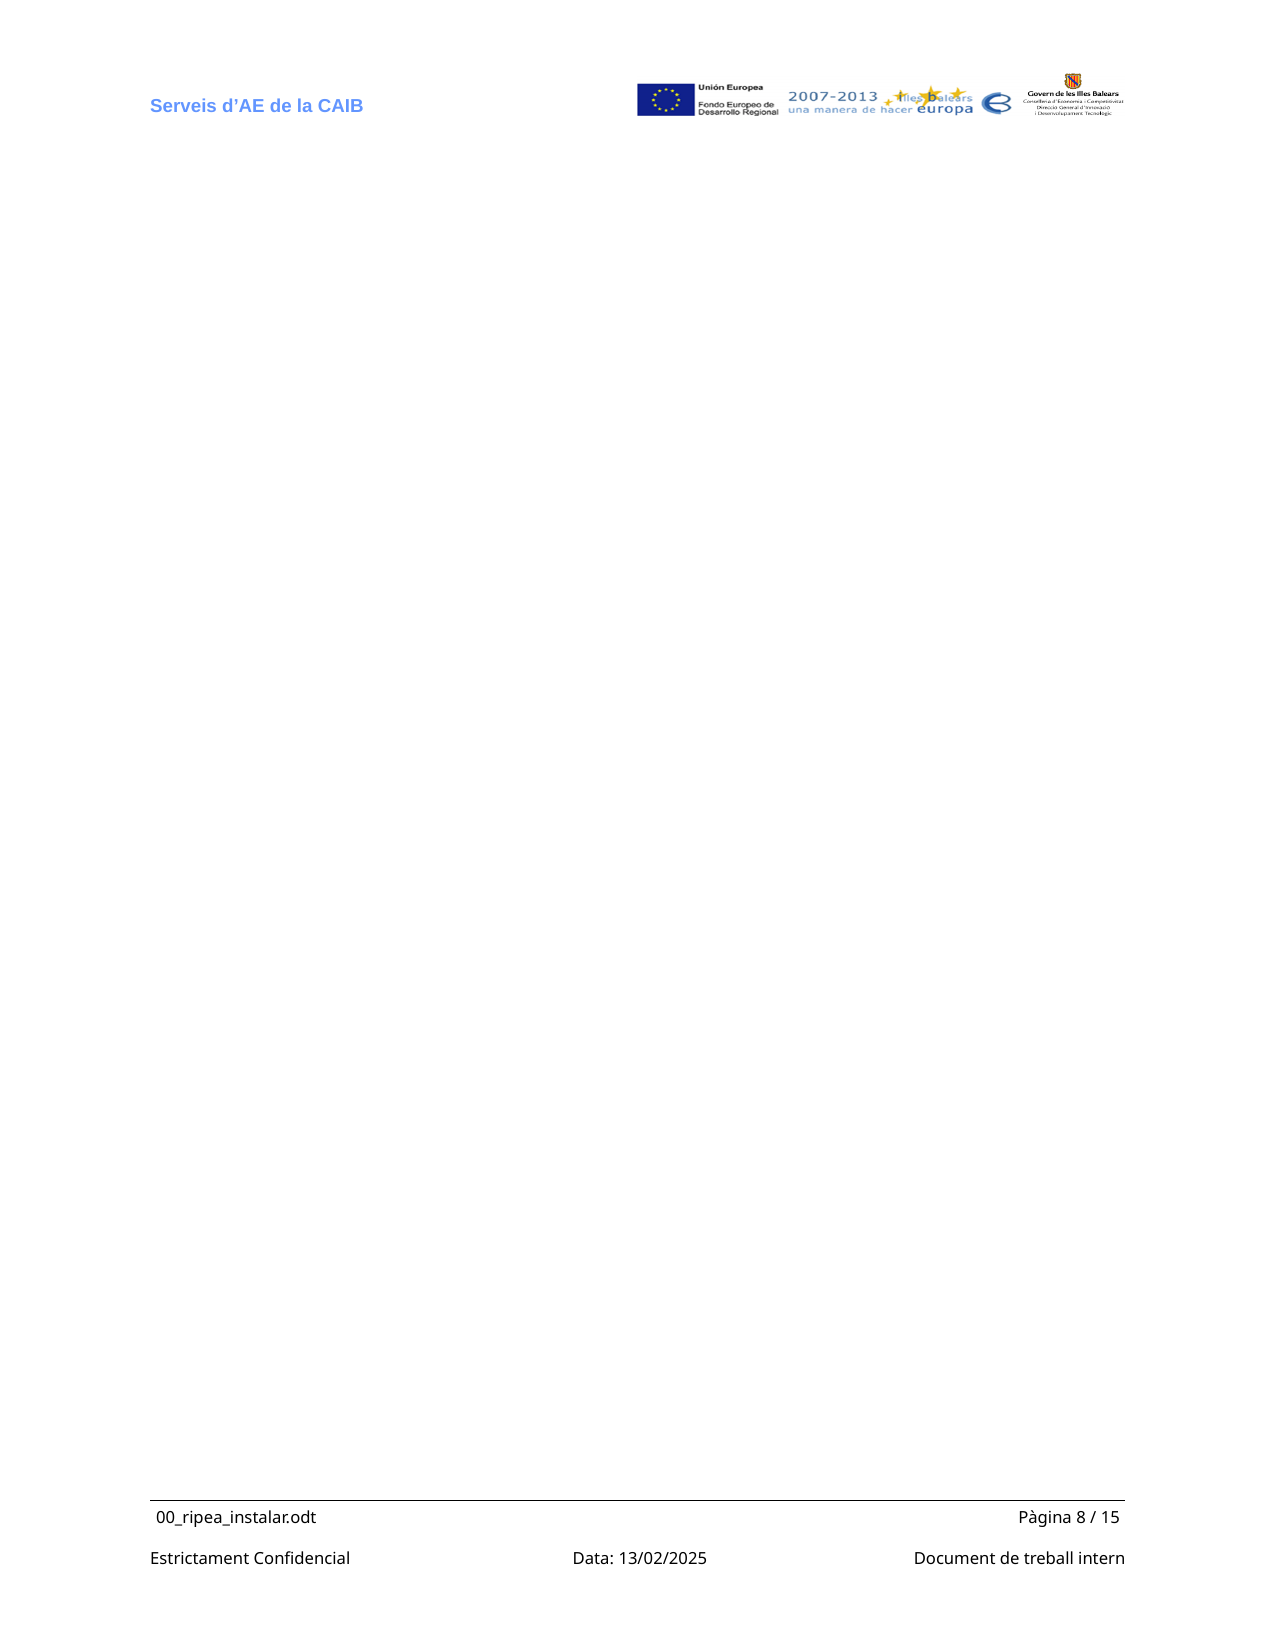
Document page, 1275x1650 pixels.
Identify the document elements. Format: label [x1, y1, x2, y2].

table_cell [638, 218, 1125, 252]
table_cell [638, 150, 1125, 184]
table_cell [150, 218, 637, 252]
table_cell [638, 252, 1125, 286]
table_cell [638, 184, 1125, 218]
table_cell [150, 354, 637, 388]
table_cell [150, 150, 637, 184]
table_cell [150, 184, 637, 218]
picture [636, 73, 1125, 116]
table_cell [150, 320, 637, 354]
table_cell [638, 354, 1125, 388]
table_cell [638, 320, 1125, 354]
table_cell [150, 286, 637, 320]
table_cell [150, 252, 637, 286]
table_cell [638, 286, 1125, 320]
